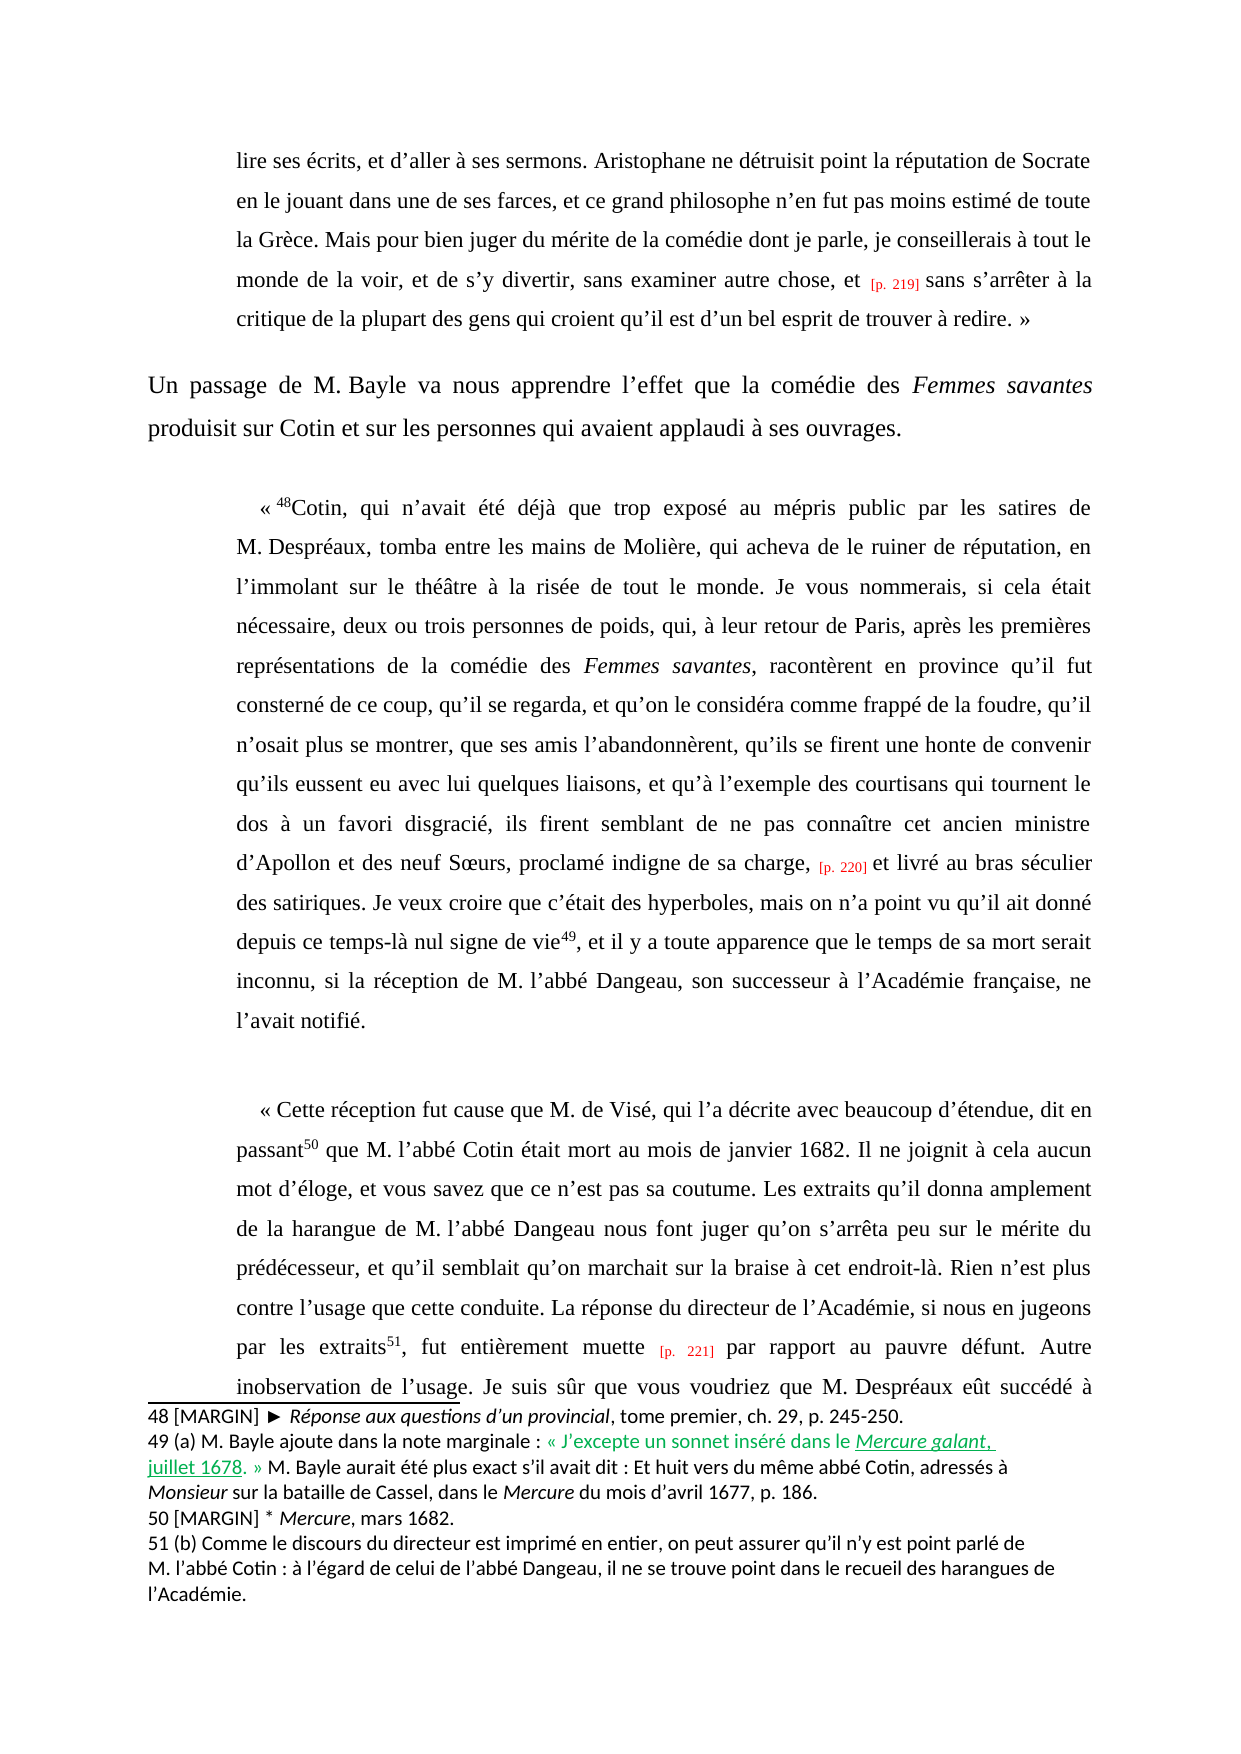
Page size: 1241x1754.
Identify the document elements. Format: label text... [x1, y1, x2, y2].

text [MARGIN] ► Réponse aux questions d’un provincial, tome premier, ch. 29, p. 245-250. [148, 1403, 1093, 1428]
text (a) M. Bayle ajoute dans la note marginale : « J’excepte un sonnet inséré dans le Mercure galant, juillet 1678. » M. Bayle aurait été plus exact s’il avait dit : Et huit vers du même abbé Cotin, adressés à Monsieur sur la bataille de Cassel, dans le Mercure du mois d’avril 1677, p. 186. [148, 1428, 1093, 1505]
text « Cotin, qui n’avait été déjà que trop exposé au mépris public par les satires de M. Despréaux, tomba entre les mains de Molière, qui acheva de le ruiner de réputation, en l’immolant sur le théâtre à la risée de tout le monde. Je vous nommerais, si cela était nécessaire, deux ou trois personnes de poids, qui, à leur retour de Paris, après les premières représentations de la comédie des Femmes savantes, racontèrent en province qu’il fut consterné de ce coup, qu’il se regarda, et qu’on le considéra comme frappé de la foudre, qu’il n’osait plus se montrer, que ses amis l’abandonnèrent, qu’ils se firent une honte de convenir qu’ils eussent eu avec lui quelques liaisons, et qu’à l’exemple des courtisans qui tournent le dos à un favori disgracié, ils firent semblant de ne pas connaître cet ancien ministre d’Apollon et des neuf Sœurs, proclamé indigne de sa charge, [p. 220] et livré au bras séculier des satiriques. Je veux croire que c’était des hyperboles, mais on n’a point vu qu’il ait donné depuis ce temps-là nul signe de vie, et il y a toute apparence que le temps de sa mort serait inconnu, si la réception de M. l’abbé Dangeau, son successeur à l’Académie française, ne l’avait notifié. [236, 494, 1093, 1033]
text (b) Comme le discours du directeur est imprimé en entier, on peut assurer qu’il n’y est point parlé de M. l’abbé Cotin : à l’égard de celui de l’abbé Dangeau, il ne se trouve point dans le recueil des harangues de l’Académie. [148, 1530, 1093, 1606]
text [MARGIN] * Mercure, mars 1682. [148, 1505, 1093, 1530]
text lire ses écrits, et d’aller à ses sermons. Aristophane ne détruisit point la réputation de Socrate en le jouant dans une de ses farces, et ce grand philosophe n’en fut pas moins estimé de toute la Grèce. Mais pour bien juger du mérite de la comédie dont je parle, je conseillerais à tout le monde de la voir, et de s’y divertir, sans examiner autre chose, et [p. 219] sans s’arrêter à la critique de la plupart des gens qui croient qu’il est d’un bel esprit de trouver à redire. » [236, 148, 1093, 332]
text « Cette réception fut cause que M. de Visé, qui l’a décrite avec beaucoup d’étendue, dit en passant que M. l’abbé Cotin était mort au mois de janvier 1682. Il ne joignit à cela aucun mot d’éloge, et vous savez que ce n’est pas sa coutume. Les extraits qu’il donna amplement de la harangue de M. l’abbé Dangeau nous font juger qu’on s’arrêta peu sur le mérite du prédécesseur, et qu’il semblait qu’on marchait sur la braise à cet endroit-là. Rien n’est plus contre l’usage que cette conduite. La réponse du directeur de l’Académie, si nous en jugeons par les extraits, fut entièrement muette [p. 221] par rapport au pauvre défunt. Autre inobservation de l’usage. Je suis sûr que vous voudriez que M. Despréaux eût succédé à [236, 1096, 1093, 1399]
text Un passage de M. Bayle va nous apprendre l’effet que la comédie des Femmes savantes produisit sur Cotin et sur les personnes qui avaient applaudi à ses ouvrages. [148, 370, 1093, 442]
